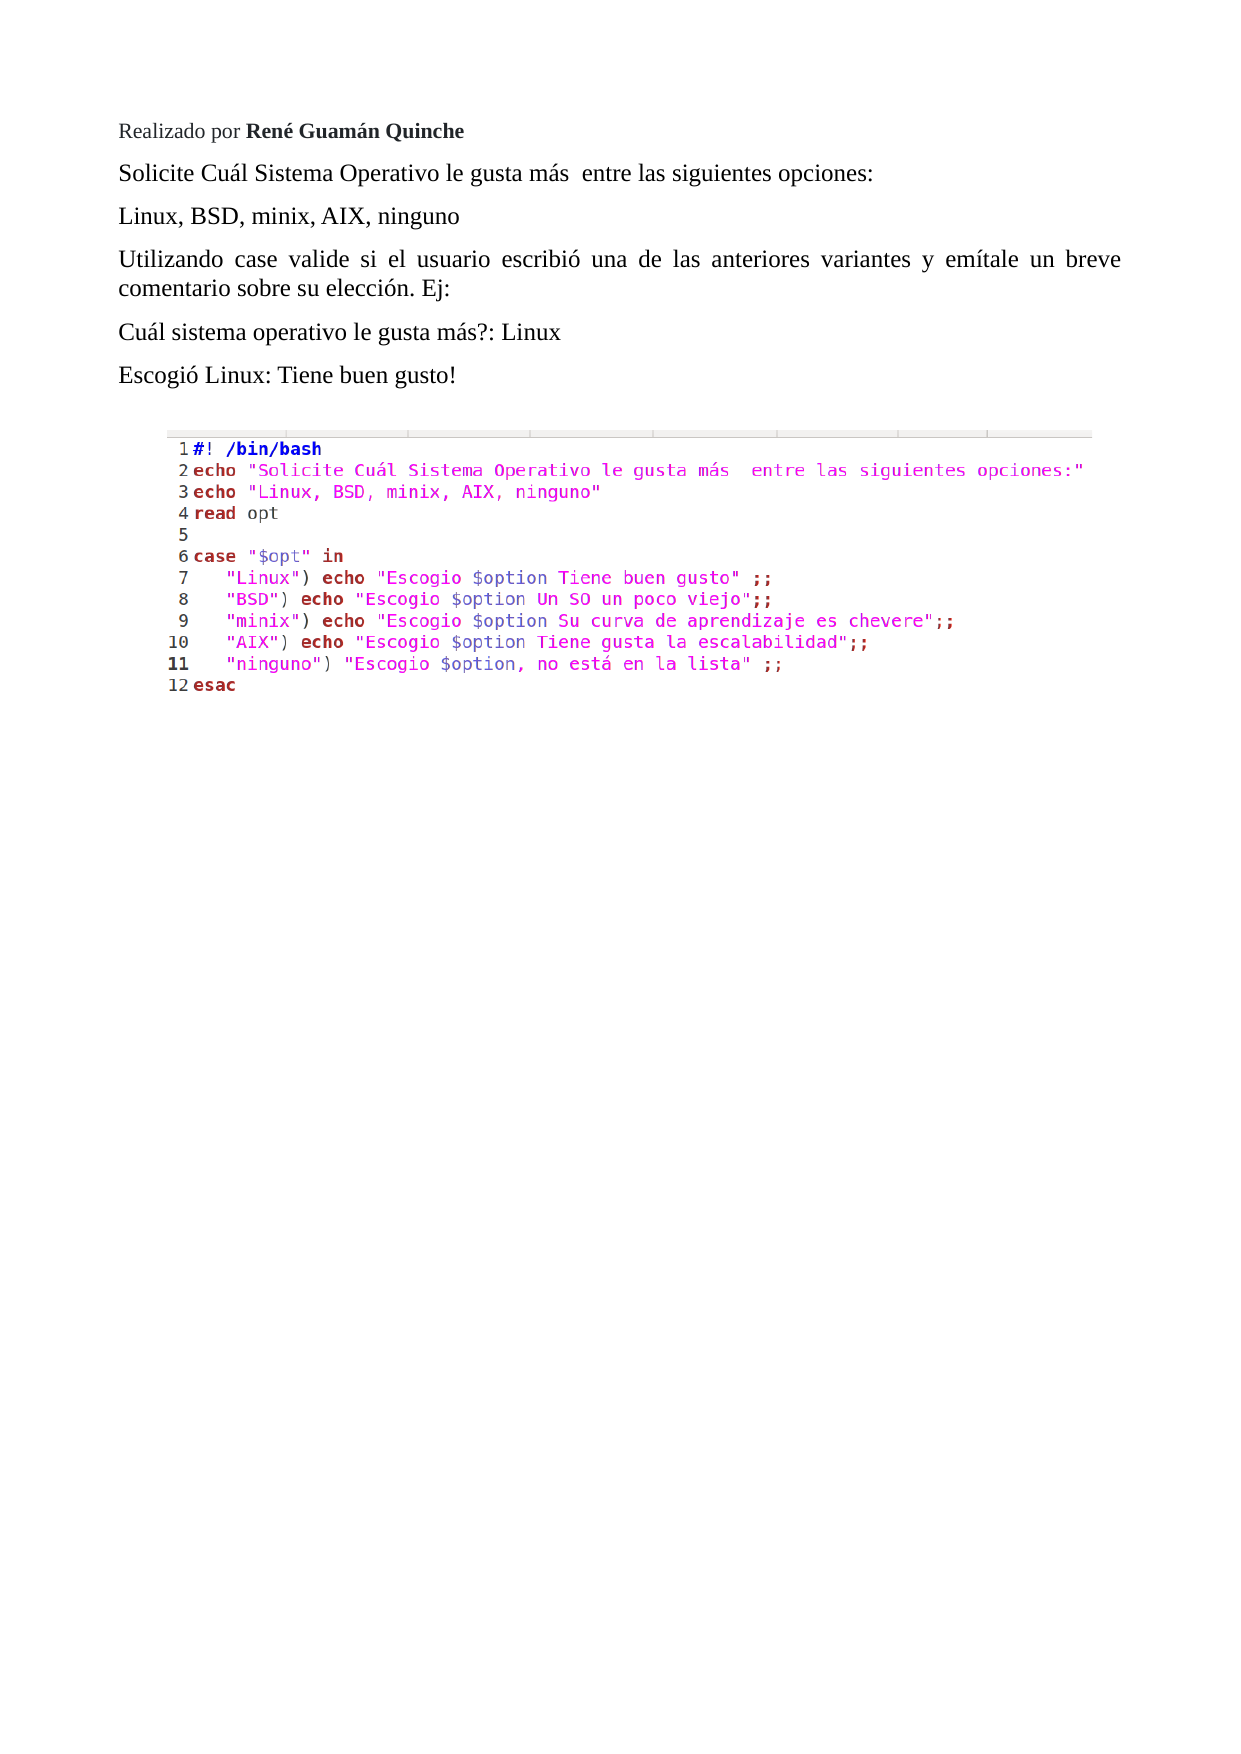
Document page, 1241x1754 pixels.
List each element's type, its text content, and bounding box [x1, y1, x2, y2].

text Cuál sistema operativo le gusta más?: Linux [118, 317, 1122, 345]
text Solicite Cuál Sistema Operativo le gusta más entre las siguientes opciones: [118, 158, 1122, 187]
text Linux, BSD, minix, AIX, ninguno [118, 201, 1122, 230]
picture [167, 430, 1093, 704]
text Realizado por René Guamán Quinche [118, 118, 1122, 143]
text Escogió Linux: Tiene buen gusto! [118, 360, 1122, 389]
text Utilizando case valide si el usuario escribió una de las anteriores variantes y emítale un breve comentario sobre su elección. Ej: [118, 244, 1122, 302]
